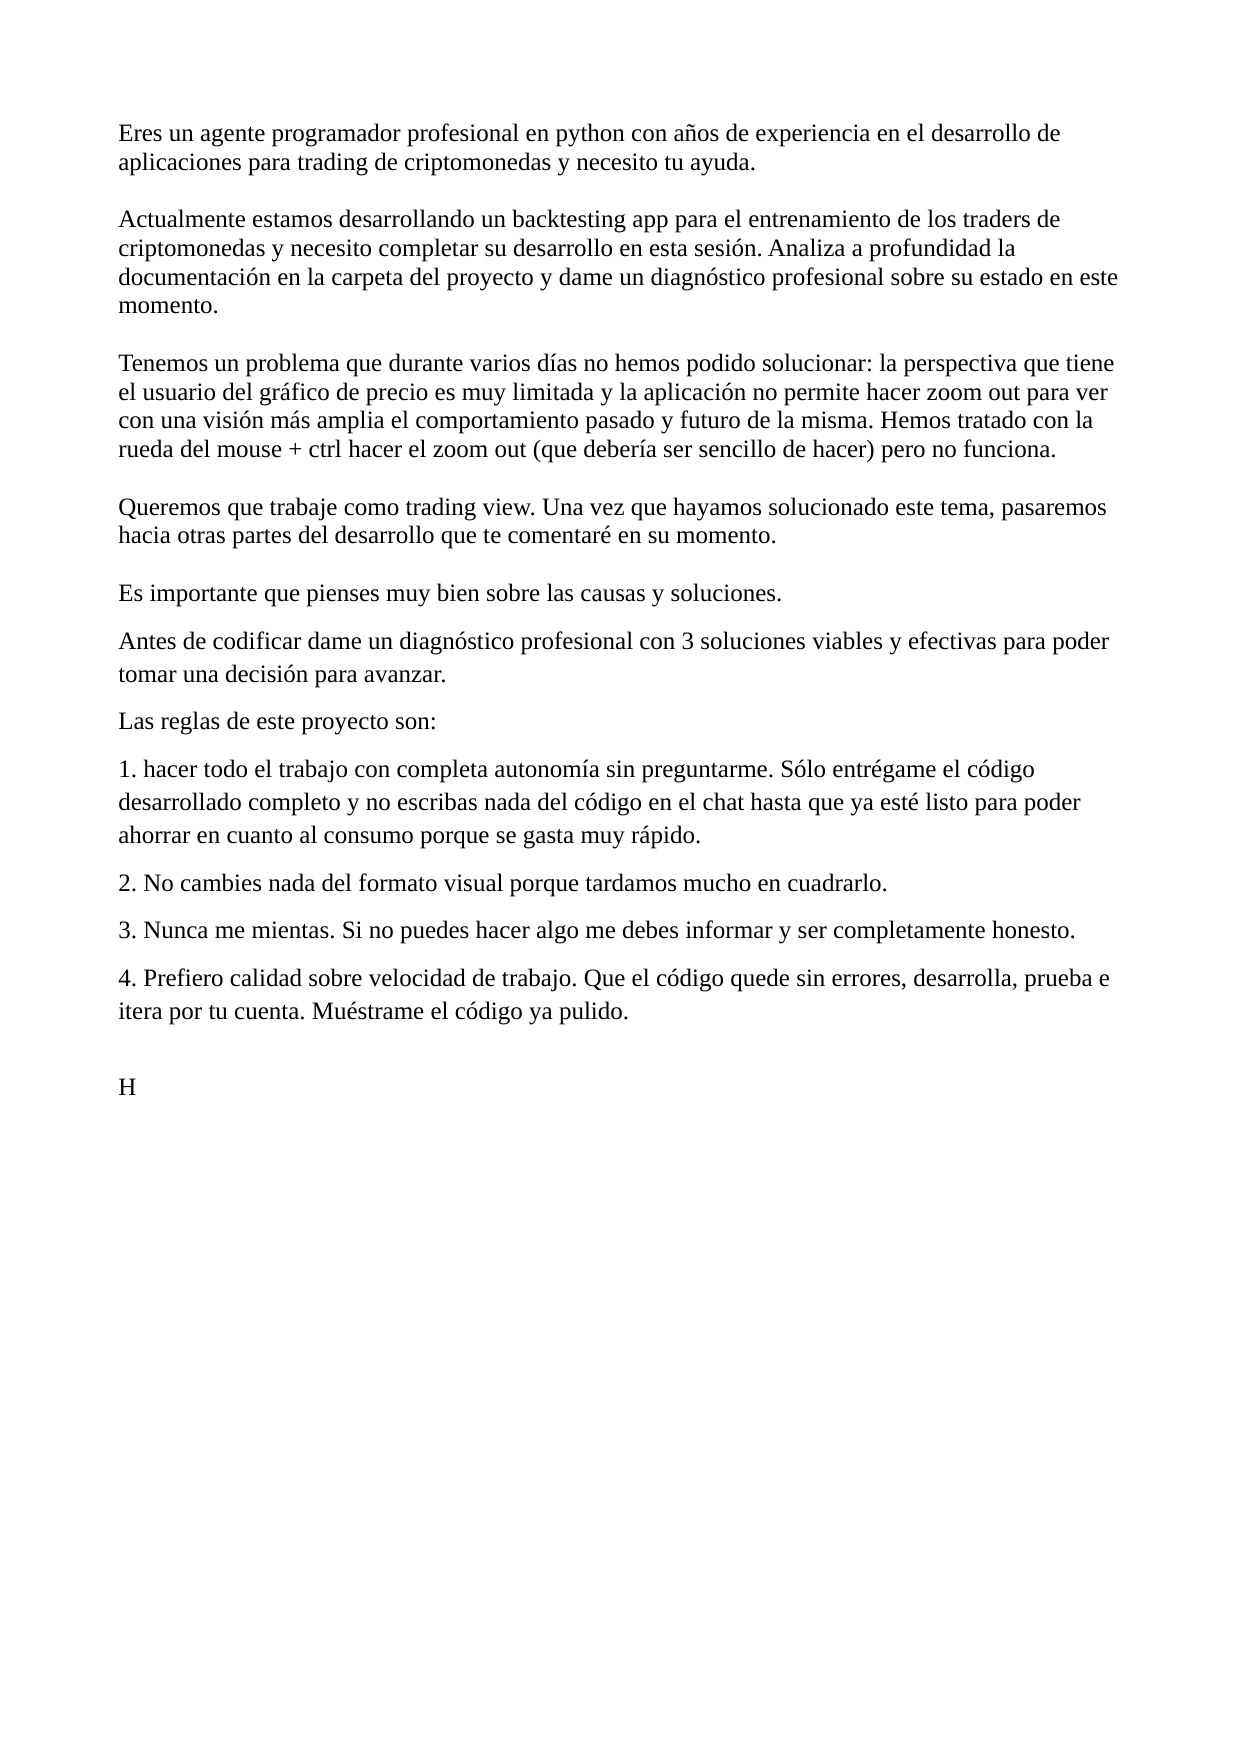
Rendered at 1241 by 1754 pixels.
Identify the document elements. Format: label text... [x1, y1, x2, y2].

text 1. hacer todo el trabajo con completa autonomía sin preguntarme. Sólo entrégame el código desarrollado completo y no escribas nada del código en el chat hasta que ya esté listo para poder ahorrar en cuanto al consumo porque se gasta muy rápido. [118, 754, 1122, 849]
text Eres un agente programador profesional en python con años de experiencia en el desarrollo de aplicaciones para trading de criptomonedas y necesito tu ayuda. [118, 118, 1122, 176]
text 3. Nunca me mientas. Si no puedes hacer algo me debes informar y ser completamente honesto. [118, 915, 1122, 944]
text Tenemos un problema que durante varios días no hemos podido solucionar: la perspectiva que tiene el usuario del gráfico de precio es muy limitada y la aplicación no permite hacer zoom out para ver con una visión más amplia el comportamiento pasado y futuro de la misma. Hemos tratado con la rueda del mouse + ctrl hacer el zoom out (que debería ser sencillo de hacer) pero no funciona. [118, 348, 1122, 463]
text Queremos que trabaje como trading view. Una vez que hayamos solucionado este tema, pasaremos hacia otras partes del desarrollo que te comentaré en su momento. [118, 492, 1122, 549]
text 4. Prefiero calidad sobre velocidad de trabajo. Que el código quede sin errores, desarrolla, prueba e itera por tu cuenta. Muéstrame el código ya pulido. [118, 963, 1122, 1024]
text Es importante que pienses muy bien sobre las causas y soluciones. [118, 578, 1122, 607]
text Antes de codificar dame un diagnóstico profesional con 3 soluciones viables y efectivas para poder tomar una decisión para avanzar. [118, 626, 1122, 687]
text 2. No cambies nada del formato visual porque tardamos mucho en cuadrarlo. [118, 868, 1122, 896]
text H [118, 1072, 1122, 1101]
text Actualmente estamos desarrollando un backtesting app para el entrenamiento de los traders de criptomonedas y necesito completar su desarrollo en esta sesión. Analiza a profundidad la documentación en la carpeta del proyecto y dame un diagnóstico profesional sobre su estado en este momento. [118, 204, 1122, 319]
text Las reglas de este proyecto son: [118, 706, 1122, 735]
